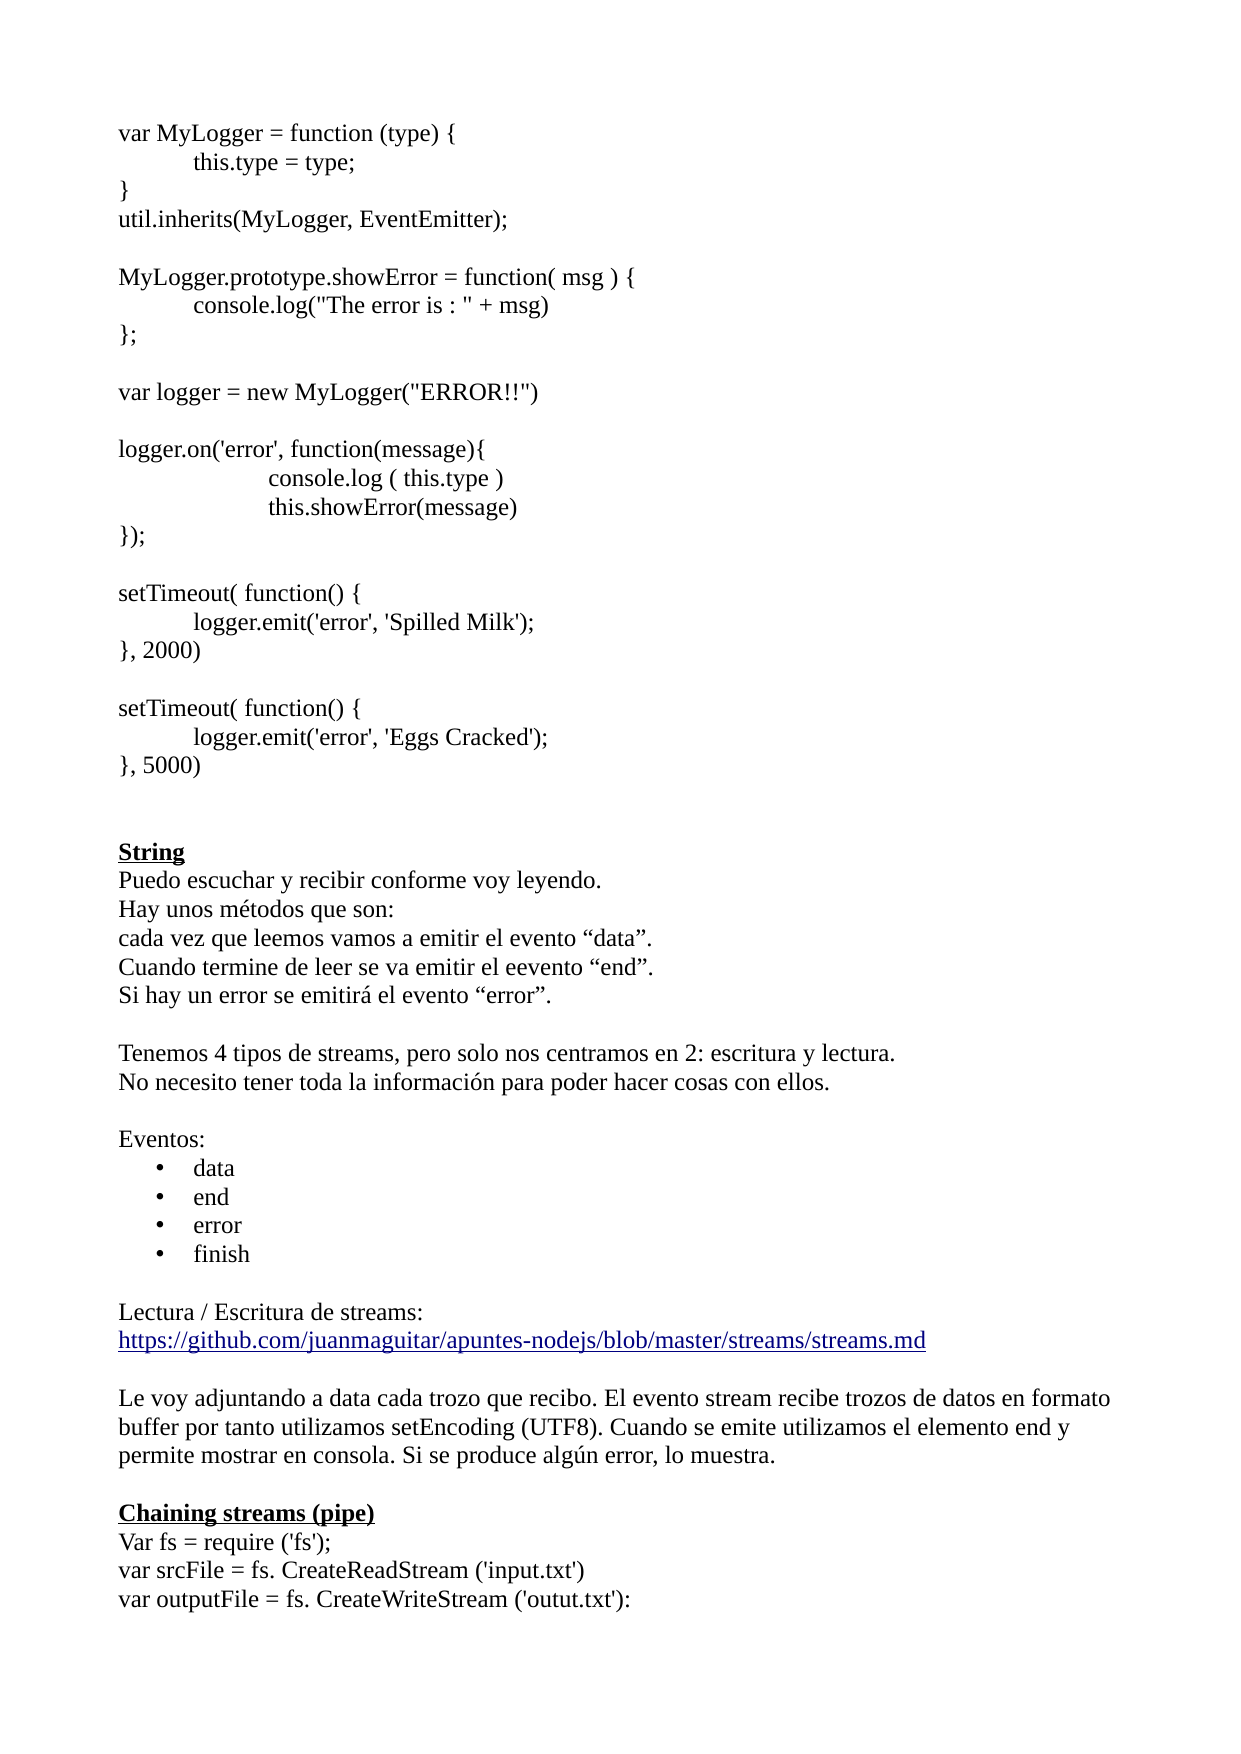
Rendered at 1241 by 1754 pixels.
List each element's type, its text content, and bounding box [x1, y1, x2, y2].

text cada vez que leemos vamos a emitir el evento “data”. [118, 923, 1122, 952]
text Le voy adjuntando a data cada trozo que recibo. El evento stream recibe trozos de datos en formato buffer por tanto utilizamos setEncoding (UTF8). Cuando se emite utilizamos el elemento end y permite mostrar en consola. Si se produce algún error, lo muestra. [118, 1383, 1122, 1469]
text logger.on('error', function(message){ [118, 434, 1122, 463]
list end [156, 1182, 1122, 1211]
text logger.emit('error', 'Spilled Milk'); [118, 607, 1122, 636]
text console.log ( this.type ) [118, 463, 1122, 492]
text Var fs = require ('fs'); [118, 1527, 1122, 1556]
text this.showError(message) [118, 492, 1122, 521]
list error [156, 1211, 1122, 1239]
text }; [118, 319, 1122, 348]
text } [118, 176, 1122, 204]
text var outputFile = fs. CreateWriteStream ('outut.txt'): [118, 1584, 1122, 1613]
text var logger = new MyLogger("ERROR!!") [118, 377, 1122, 406]
text Chaining streams (pipe) [118, 1498, 1122, 1527]
text this.type = type; [118, 147, 1122, 176]
text console.log("The error is : " + msg) [118, 291, 1122, 319]
text Hay unos métodos que son: [118, 894, 1122, 923]
text setTimeout( function() { [118, 693, 1122, 722]
text Puedo escuchar y recibir conforme voy leyendo. [118, 866, 1122, 894]
text }); [118, 521, 1122, 549]
text }, 5000) [118, 751, 1122, 779]
text logger.emit('error', 'Eggs Cracked'); [118, 722, 1122, 751]
text setTimeout( function() { [118, 578, 1122, 607]
text https://github.com/juanmaguitar/apuntes-nodejs/blob/master/streams/streams.md [118, 1326, 1122, 1354]
text No necesito tener toda la información para poder hacer cosas con ellos. [118, 1067, 1122, 1096]
text Lectura / Escritura de streams: [118, 1297, 1122, 1326]
text }, 2000) [118, 636, 1122, 664]
text Tenemos 4 tipos de streams, pero solo nos centramos en 2: escritura y lectura. [118, 1038, 1122, 1067]
text util.inherits(MyLogger, EventEmitter); [118, 204, 1122, 233]
list data [156, 1153, 1122, 1182]
text Eventos: [118, 1124, 1122, 1153]
text var MyLogger = function (type) { [118, 118, 1122, 147]
text Cuando termine de leer se va emitir el eevento “end”. [118, 952, 1122, 981]
text var srcFile = fs. CreateReadStream ('input.txt') [118, 1556, 1122, 1584]
text MyLogger.prototype.showError = function( msg ) { [118, 262, 1122, 291]
text String [118, 837, 1122, 866]
list finish [156, 1239, 1122, 1268]
text Si hay un error se emitirá el evento “error”. [118, 981, 1122, 1009]
